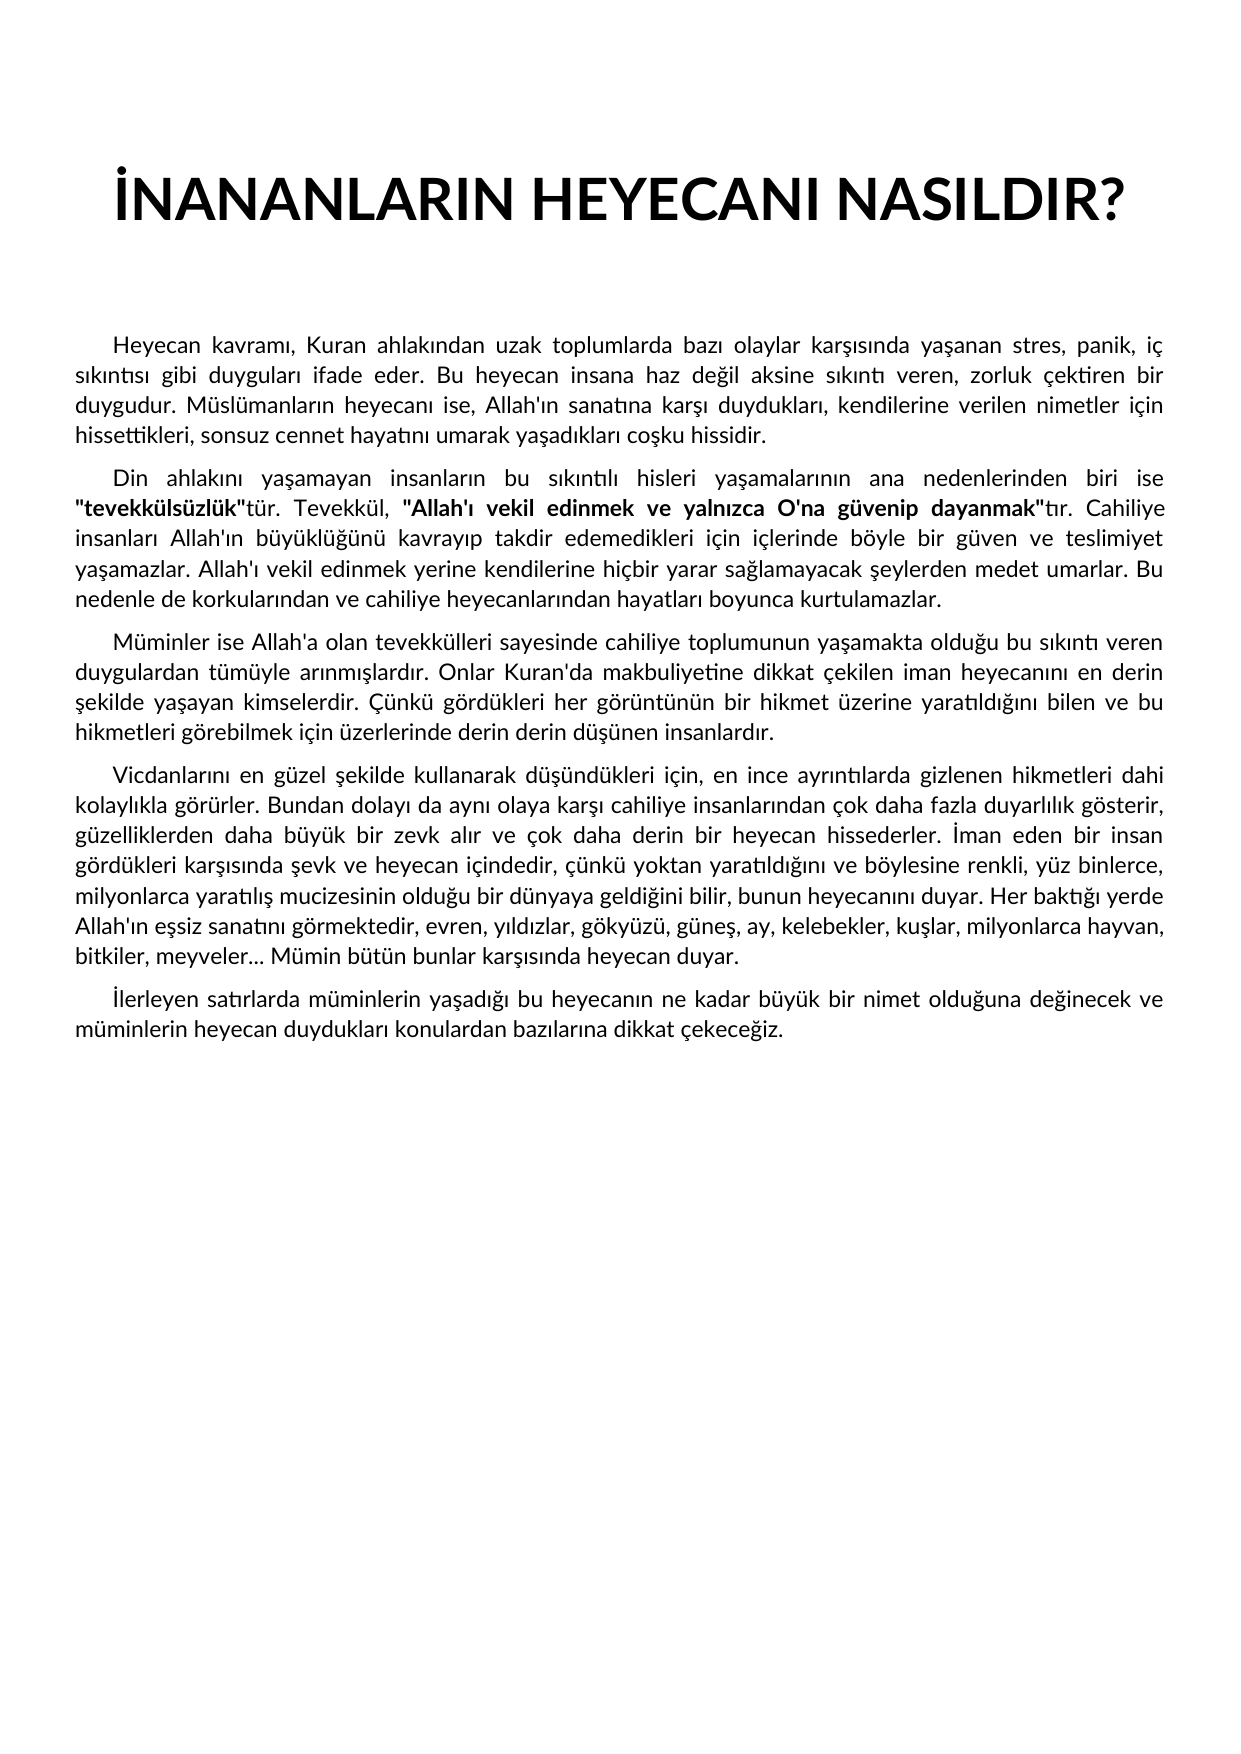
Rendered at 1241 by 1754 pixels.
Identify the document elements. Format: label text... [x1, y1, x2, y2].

text Heyecan kavramı, Kuran ahlakından uzak toplumlarda bazı olaylar karşısında yaşanan stres, panik, iç sıkıntısı gibi duyguları ifade eder. Bu heyecan insana haz değil aksine sıkıntı veren, zorluk çektiren bir duygudur. Müslümanların heyecanı ise, Allah'ın sanatına karşı duydukları, kendilerine verilen nimetler için hissettikleri, sonsuz cennet hayatını umarak yaşadıkları coşku hissidir. [75, 330, 1165, 448]
text Müminler ise Allah'a olan tevekkülleri sayesinde cahiliye toplumunun yaşamakta olduğu bu sıkıntı veren duygulardan tümüyle arınmışlardır. Onlar Kuran'da makbuliyetine dikkat çekilen iman heyecanını en derin şekilde yaşayan kimselerdir. Çünkü gördükleri her görüntünün bir hikmet üzerine yaratıldığını bilen ve bu hikmetleri görebilmek için üzerlerinde derin derin düşünen insanlardır. [75, 627, 1165, 745]
text Din ahlakını yaşamayan insanların bu sıkıntılı hisleri yaşamalarının ana nedenlerinden biri ise "tevekkülsüzlük"tür. Tevekkül, "Allah'ı vekil edinmek ve yalnızca O'na güvenip dayanmak"tır. Cahiliye insanları Allah'ın büyüklüğünü kavrayıp takdir edemedikleri için içlerinde böyle bir güven ve teslimiyet yaşamazlar. Allah'ı vekil edinmek yerine kendilerine hiçbir yarar sağlamayacak şeylerden medet umarlar. Bu nedenle de korkularından ve cahiliye heyecanlarından hayatları boyunca kurtulamazlar. [75, 464, 1165, 612]
subtitle İNANANLARIN HEYECANI NASILDIR? [75, 162, 1165, 232]
text Vicdanlarını en güzel şekilde kullanarak düşündükleri için, en ince ayrıntılarda gizlenen hikmetleri dahi kolaylıkla görürler. Bundan dolayı da aynı olaya karşı cahiliye insanlarından çok daha fazla duyarlılık gösterir, güzelliklerden daha büyük bir zevk alır ve çok daha derin bir heyecan hissederler. İman eden bir insan gördükleri karşısında şevk ve heyecan içindedir, çünkü yoktan yaratıldığını ve böylesine renkli, yüz binlerce, milyonlarca yaratılış mucizesinin olduğu bir dünyaya geldiğini bilir, bunun heyecanını duyar. Her baktığı yerde Allah'ın eşsiz sanatını görmektedir, evren, yıldızlar, gökyüzü, güneş, ay, kelebekler, kuşlar, milyonlarca hayvan, bitkiler, meyveler... Mümin bütün bunlar karşısında heyecan duyar. [75, 761, 1165, 969]
text İlerleyen satırlarda müminlerin yaşadığı bu heyecanın ne kadar büyük bir nimet olduğuna değinecek ve müminlerin heyecan duydukları konulardan bazılarına dikkat çekeceğiz. [75, 984, 1165, 1042]
